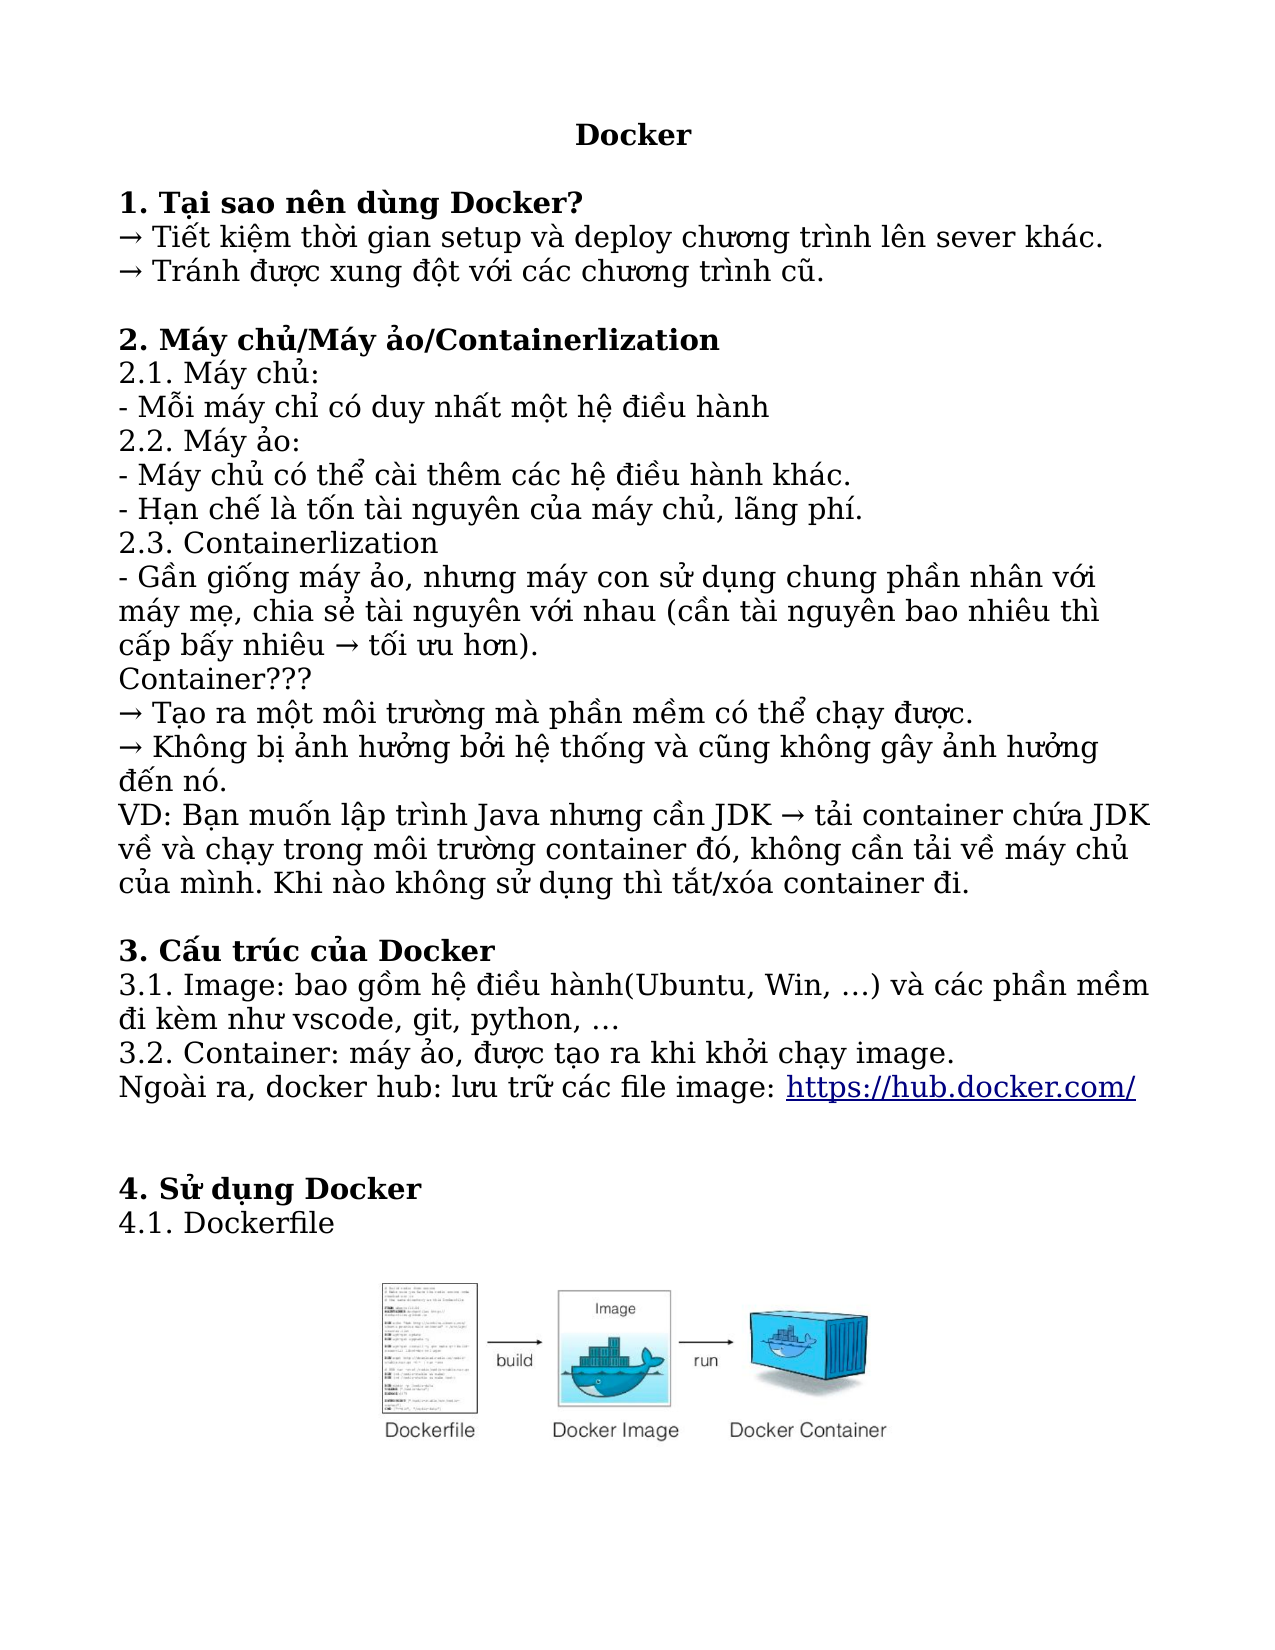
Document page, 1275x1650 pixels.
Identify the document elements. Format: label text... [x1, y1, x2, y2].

text 4.1. Dockerfile [118, 1206, 1157, 1240]
text 3.2. Container: máy ảo, được tạo ra khi khởi chạy image. [118, 1036, 1157, 1070]
text - Hạn chế là tốn tài nguyên của máy chủ, lãng phí. [118, 493, 1157, 527]
text - Máy chủ có thể cài thêm các hệ điều hành khác. [118, 459, 1157, 493]
picture [373, 1240, 902, 1495]
text 3. Cấu trúc của Docker [118, 934, 1157, 968]
text 2.1. Máy chủ: [118, 357, 1157, 391]
text → Tiết kiệm thời gian setup và deploy chương trình lên sever khác. [118, 221, 1157, 254]
text 3.1. Image: bao gồm hệ điều hành(Ubuntu, Win, …) và các phần mềm đi kèm như vscode, git, python, … [118, 968, 1157, 1036]
text - Mỗi máy chỉ có duy nhất một hệ điều hành [118, 391, 1157, 425]
text VD: Bạn muốn lập trình Java nhưng cần JDK → tải container chứa JDK về và chạy trong môi trường container đó, không cần tải về máy chủ của mình. Khi nào không sử dụng thì tắt/xóa container đi. [118, 798, 1157, 900]
text 2.3. Containerlization [118, 527, 1157, 561]
text Docker [118, 118, 1157, 152]
text → Tránh được xung đột với các chương trình cũ. [118, 254, 1157, 288]
text - Gần giống máy ảo, nhưng máy con sử dụng chung phần nhân với máy mẹ, chia sẻ tài nguyên với nhau (cần tài nguyên bao nhiêu thì cấp bấy nhiêu → tối ưu hơn). [118, 561, 1157, 662]
text → Tạo ra một môi trường mà phần mềm có thể chạy được. [118, 696, 1157, 730]
text 1. Tại sao nên dùng Docker? [118, 186, 1157, 221]
text Ngoài ra, docker hub: lưu trữ các file image: https://hub.docker.com/ [118, 1070, 1157, 1104]
text 2. Máy chủ/Máy ảo/Containerlization [118, 322, 1157, 357]
text 4. Sử dụng Docker [118, 1172, 1157, 1206]
text Container??? [118, 662, 1157, 696]
text 2.2. Máy ảo: [118, 425, 1157, 459]
text → Không bị ảnh hưởng bởi hệ thống và cũng không gây ảnh hưởng đến nó. [118, 730, 1157, 798]
